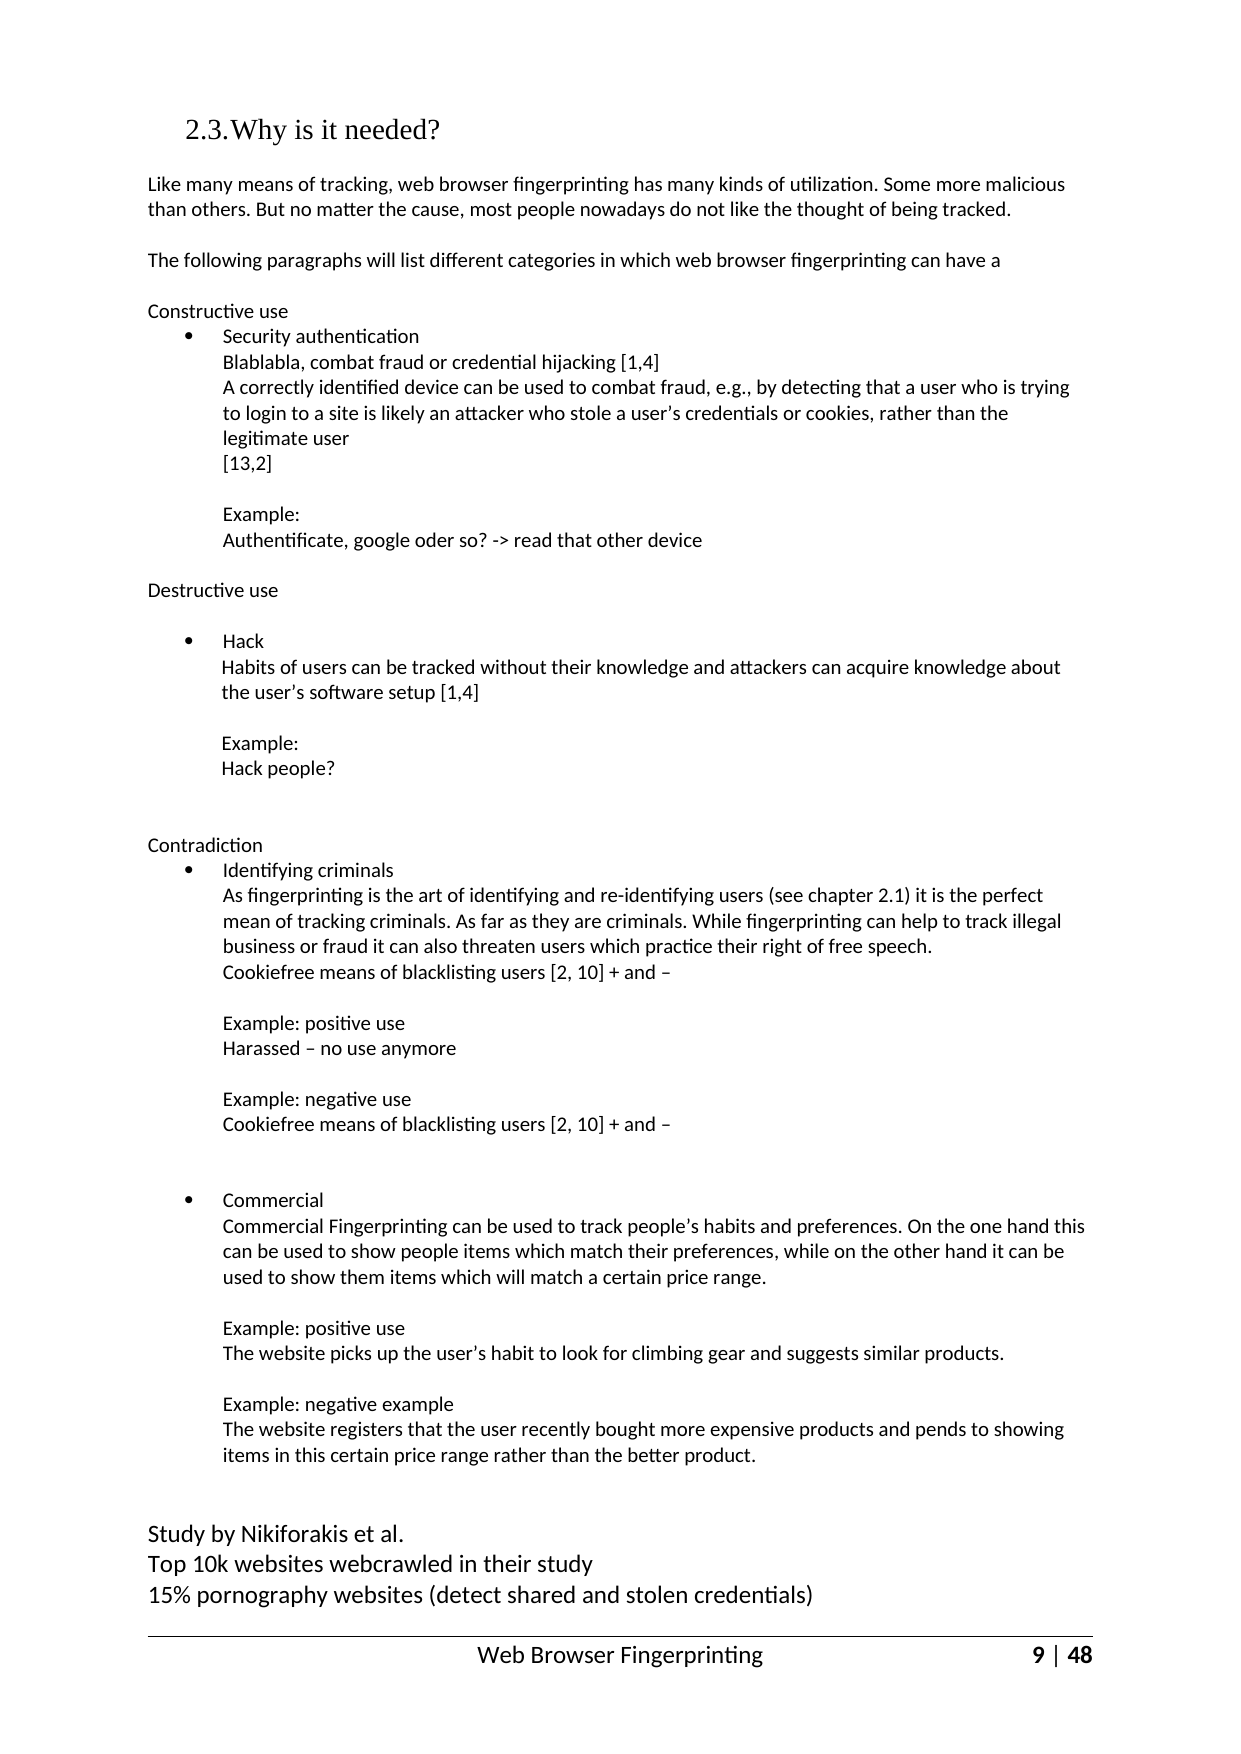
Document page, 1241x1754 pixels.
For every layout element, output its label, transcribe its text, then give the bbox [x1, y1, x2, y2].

text Habits of users can be tracked without their knowledge and attackers can acquire knowledge about the user’s software setup [1,4] [221, 654, 1093, 705]
list A correctly identified device can be used to combat fraud, e.g., by detecting that a user who is trying to login to a site is likely an attacker who stole a user’s credentials or cookies, rather than the legitimate user [223, 374, 1093, 451]
text Destructive use [148, 578, 1093, 603]
list Hack [185, 628, 1093, 654]
list Why is it needed? [185, 112, 1093, 146]
list As fingerprinting is the art of identifying and re-identifying users (see chapter 2.1) it is the perfect mean of tracking criminals. As far as they are criminals. While fingerprinting can help to track illegal business or fraud it can also threaten users which practice their right of free speech. [223, 883, 1093, 959]
text Example: [221, 730, 1093, 756]
list The website registers that the user recently bought more expensive products and pends to showing items in this certain price range rather than the better product. [223, 1416, 1093, 1467]
list Harassed – no use anymore [223, 1035, 1093, 1061]
list [13,2] [223, 451, 1093, 476]
text 15% pornography websites (detect shared and stolen credentials) [148, 1579, 1093, 1610]
list Identifying criminals [185, 857, 1093, 883]
list Commercial Fingerprinting can be used to track people’s habits and preferences. On the one hand this can be used to show people items which match their preferences, while on the other hand it can be used to show them items which will match a certain price range. [223, 1213, 1093, 1289]
list Example: positive use [223, 1315, 1093, 1340]
text Like many means of tracking, web browser fingerprinting has many kinds of utilization. Some more malicious than others. But no matter the cause, most people nowadays do not like the thought of being tracked. [148, 171, 1093, 222]
text Top 10k websites webcrawled in their study [148, 1549, 1093, 1579]
list Example: negative example [223, 1391, 1093, 1416]
list The website picks up the user’s habit to look for climbing gear and suggests similar products. [223, 1340, 1093, 1366]
list Commercial [185, 1188, 1093, 1213]
list Example: negative use [223, 1086, 1093, 1111]
list Example: positive use [223, 1010, 1093, 1035]
list Cookiefree means of blacklisting users [2, 10] + and – [223, 959, 1093, 984]
list Authentificate, google oder so? -> read that other device [223, 527, 1093, 552]
text Contradiction [148, 832, 1093, 857]
list Security authentication [185, 323, 1093, 349]
text Hack people? [221, 756, 1093, 781]
list Example: [223, 501, 1093, 527]
text The following paragraphs will list different categories in which web browser fingerprinting can have a [148, 247, 1093, 273]
list Cookiefree means of blacklisting users [2, 10] + and – [223, 1111, 1093, 1137]
text Constructive use [148, 298, 1093, 323]
text Study by Nikiforakis et al. [148, 1518, 1093, 1549]
list Blablabla, combat fraud or credential hijacking [1,4] [223, 349, 1093, 374]
